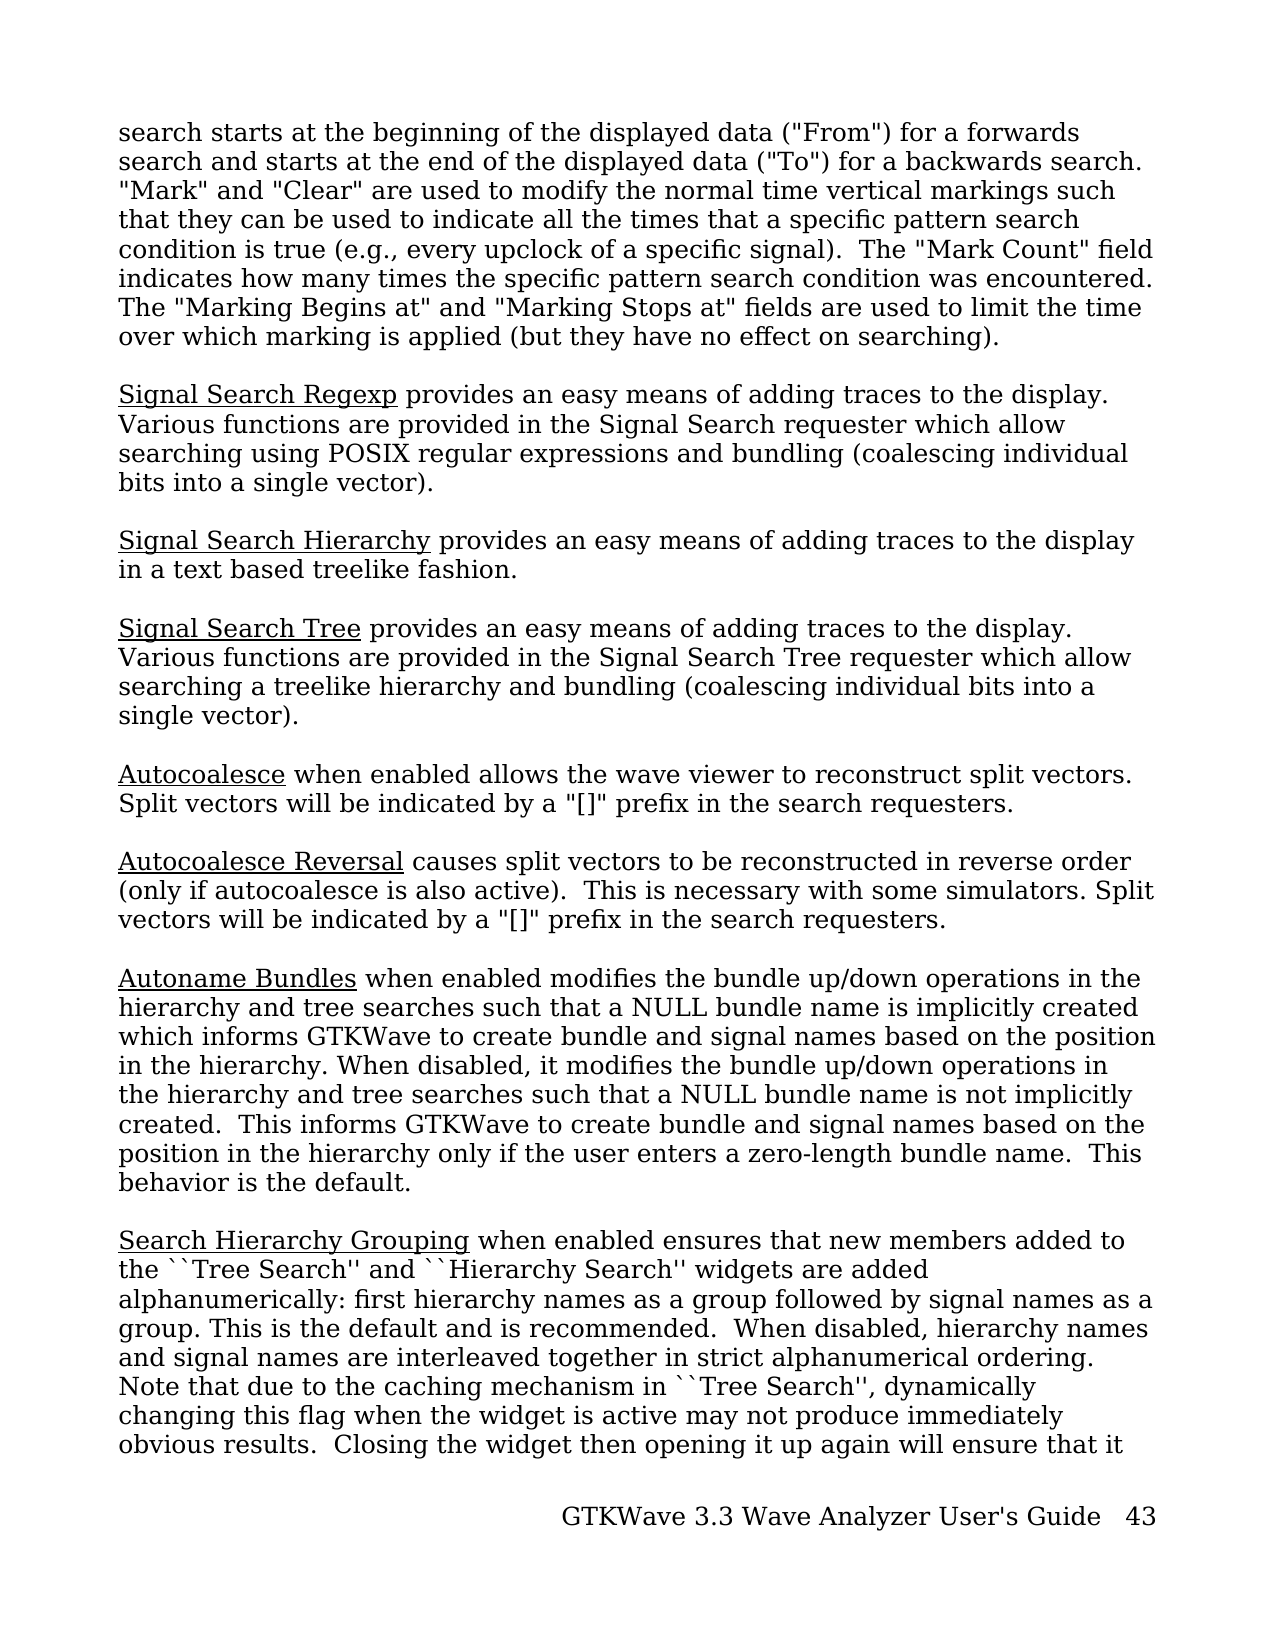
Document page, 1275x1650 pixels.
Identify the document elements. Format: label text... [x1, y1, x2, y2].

text Signal Search Hierarchy provides an easy means of adding traces to the display in a text based treelike fashion. [118, 526, 1157, 585]
text Autoname Bundles when enabled modifies the bundle up/down operations in the hierarchy and tree searches such that a NULL bundle name is implicitly created which informs GTKWave to create bundle and signal names based on the position in the hierarchy. When disabled, it modifies the bundle up/down operations in the hierarchy and tree searches such that a NULL bundle name is not implicitly created. This informs GTKWave to create bundle and signal names based on the position in the hierarchy only if the user enters a zero-length bundle name. This behavior is the default. [118, 964, 1157, 1197]
text search starts at the beginning of the displayed data ("From") for a forwards search and starts at the end of the displayed data ("To") for a backwards search. "Mark" and "Clear" are used to modify the normal time vertical markings such that they can be used to indicate all the times that a specific pattern search condition is true (e.g., every upclock of a specific signal). The "Mark Count" field indicates how many times the specific pattern search condition was encountered. The "Marking Begins at" and "Marking Stops at" fields are used to limit the time over which marking is applied (but they have no effect on searching). [118, 118, 1157, 351]
text Autocoalesce Reversal causes split vectors to be reconstructed in reverse order (only if autocoalesce is also active). This is necessary with some simulators. Split vectors will be indicated by a "[]" prefix in the search requesters. [118, 847, 1157, 935]
text Search Hierarchy Grouping when enabled ensures that new members added to the ``Tree Search'' and ``Hierarchy Search'' widgets are added alphanumerically: first hierarchy names as a group followed by signal names as a group. This is the default and is recommended. When disabled, hierarchy names and signal names are interleaved together in strict alphanumerical ordering. Note that due to the caching mechanism in ``Tree Search'', dynamically changing this flag when the widget is active may not produce immediately obvious results. Closing the widget then opening it up again will ensure that it [118, 1226, 1157, 1460]
text Signal Search Regexp provides an easy means of adding traces to the display. Various functions are provided in the Signal Search requester which allow searching using POSIX regular expressions and bundling (coalescing individual bits into a single vector). [118, 381, 1157, 497]
text Autocoalesce when enabled allows the wave viewer to reconstruct split vectors. Split vectors will be indicated by a "[]" prefix in the search requesters. [118, 760, 1157, 818]
text Signal Search Tree provides an easy means of adding traces to the display. Various functions are provided in the Signal Search Tree requester which allow searching a treelike hierarchy and bundling (coalescing individual bits into a single vector). [118, 614, 1157, 731]
